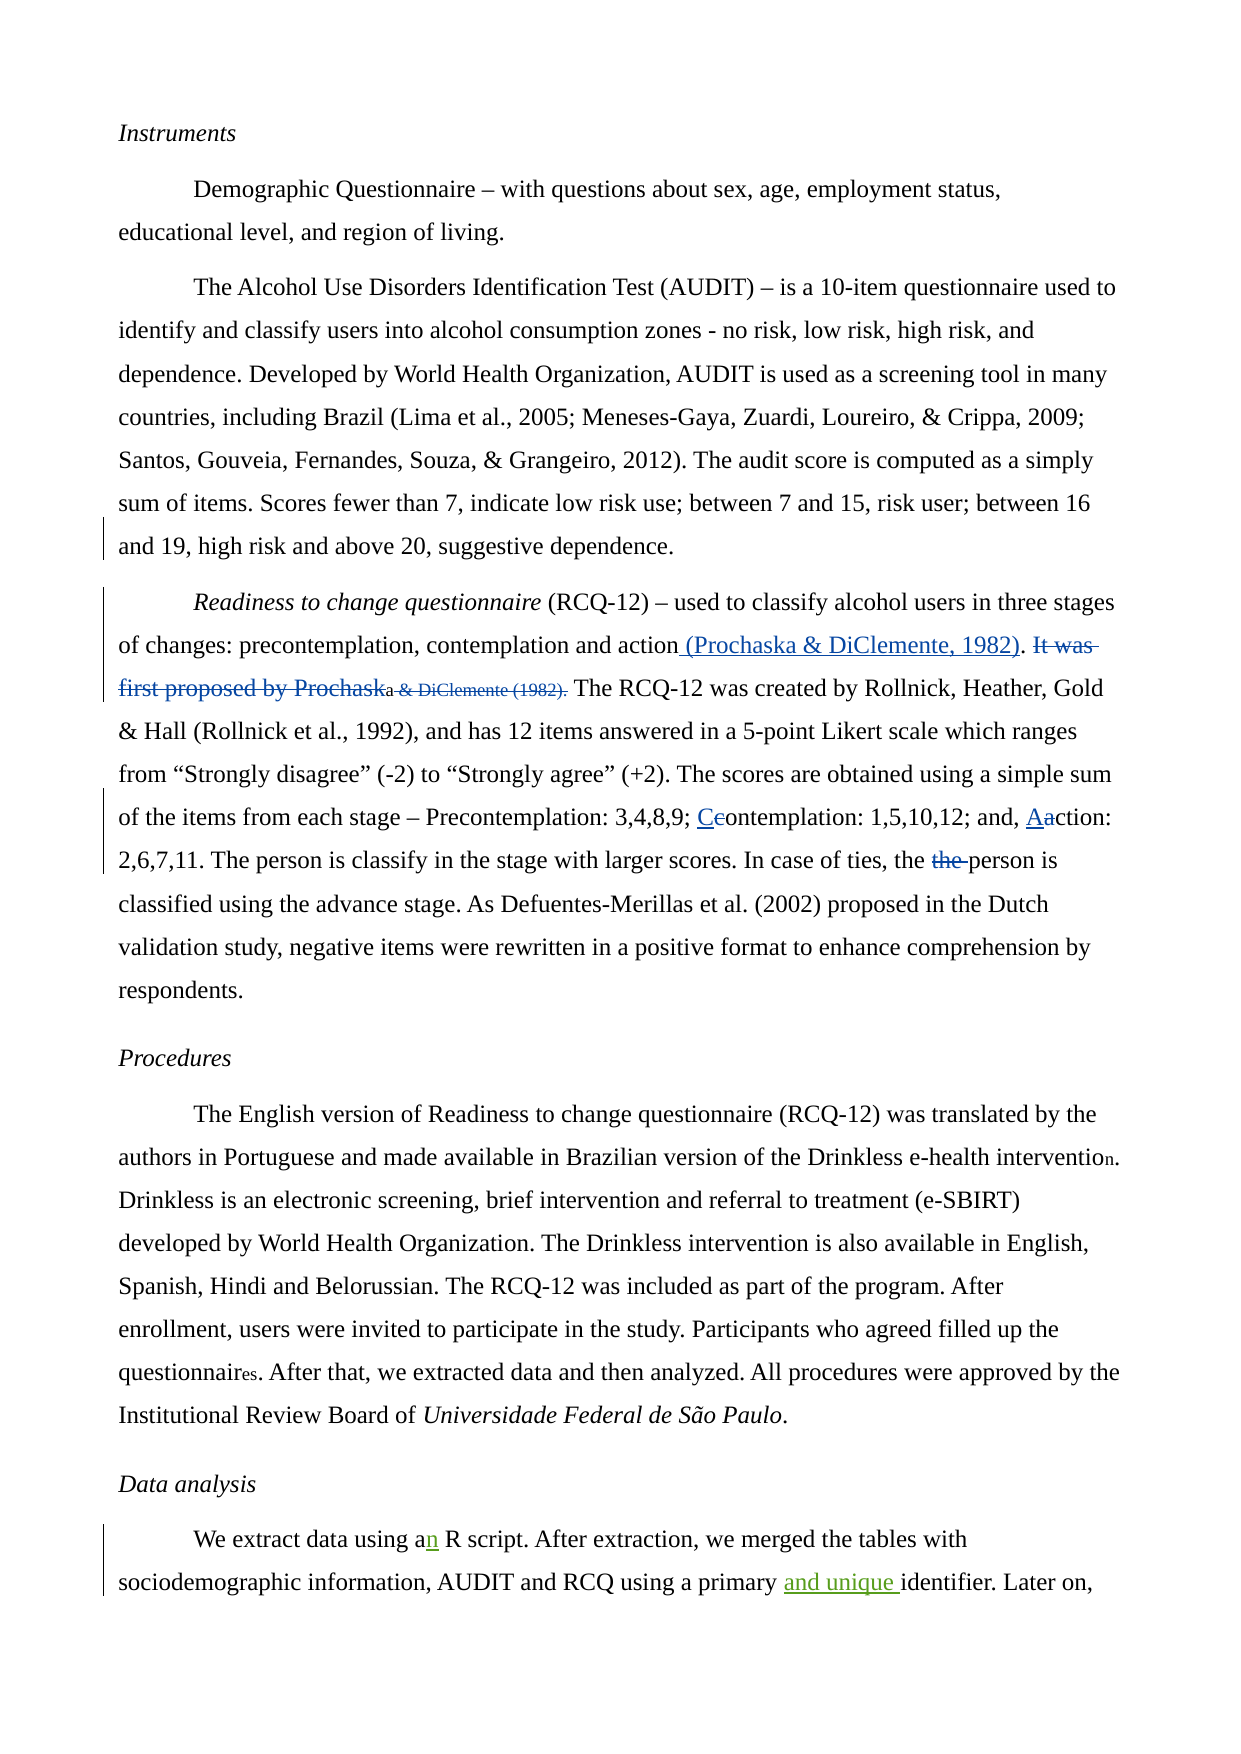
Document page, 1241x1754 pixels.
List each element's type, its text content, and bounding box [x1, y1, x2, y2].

text The English version of Readiness to change questionnaire (RCQ-12) was translated by the authors in Portuguese and made available in Brazilian version of the Drinkless e-health intervention. Drinkless is an electronic screening, brief intervention and referral to treatment (e-SBIRT) developed by World Health Organization. The Drinkless intervention is also available in English, Spanish, Hindi and Belorussian. The RCQ-12 was included as part of the program. After enrollment, users were invited to participate in the study. Participants who agreed filled up the questionnaires. After that, we extracted data and then analyzed. All procedures were approved by the Institutional Review Board of Universidade Federal de São Paulo. [118, 1099, 1122, 1429]
subtitle Procedures [118, 1043, 1122, 1072]
subtitle Data analysis [118, 1469, 1122, 1497]
subtitle Instruments [118, 118, 1122, 147]
text The Alcohol Use Disorders Identification Test (AUDIT) – is a 10-item questionnaire used to identify and classify users into alcohol consumption zones - no risk, low risk, high risk, and dependence. Developed by World Health Organization, AUDIT is used as a screening tool in many countries, including Brazil (Lima et al., 2005; Meneses-Gaya, Zuardi, Loureiro, & Crippa, 2009; Santos, Gouveia, Fernandes, Souza, & Grangeiro, 2012). The audit score is computed as a simply sum of items. Scores fewer than 7, indicate low risk use; between 7 and 15, risk user; between 16 and 19, high risk and above 20, suggestive dependence.Readiness to change questionnaire (RCQ-12) – used to classify alcohol users in three stages of changes: precontemplation, contemplation and action (Prochaska & DiClemente, 1982). a The RCQ-12 was created by Rollnick, Heather, Gold & Hall (Rollnick et al., 1992), and has 12 items answered in a 5-point Likert scale which ranges from “Strongly disagree” (-2) to “Strongly agree” (+2). The scores are obtained using a simple sum of the items from each stage – Precontemplation: 3,4,8,9; Contemplation: 1,5,10,12; and, Action: 2,6,7,11. The person is classify in the stage with larger scores. In case of ties, the person is classified using the advance stage. As Defuentes-Merillas et al. (2002) proposed in the Dutch validation study, negative items were rewritten in a positive format to enhance comprehension by respondents. [118, 272, 1122, 560]
text We extract data using an R script. After extraction, we merged the tables with sociodemographic information, AUDIT and RCQ using a primary and unique identifier. Later on, [118, 1524, 1122, 1596]
text Demographic Questionnaire – with questions about sex, age, employment status, educational level, and region of living. [118, 174, 1122, 246]
